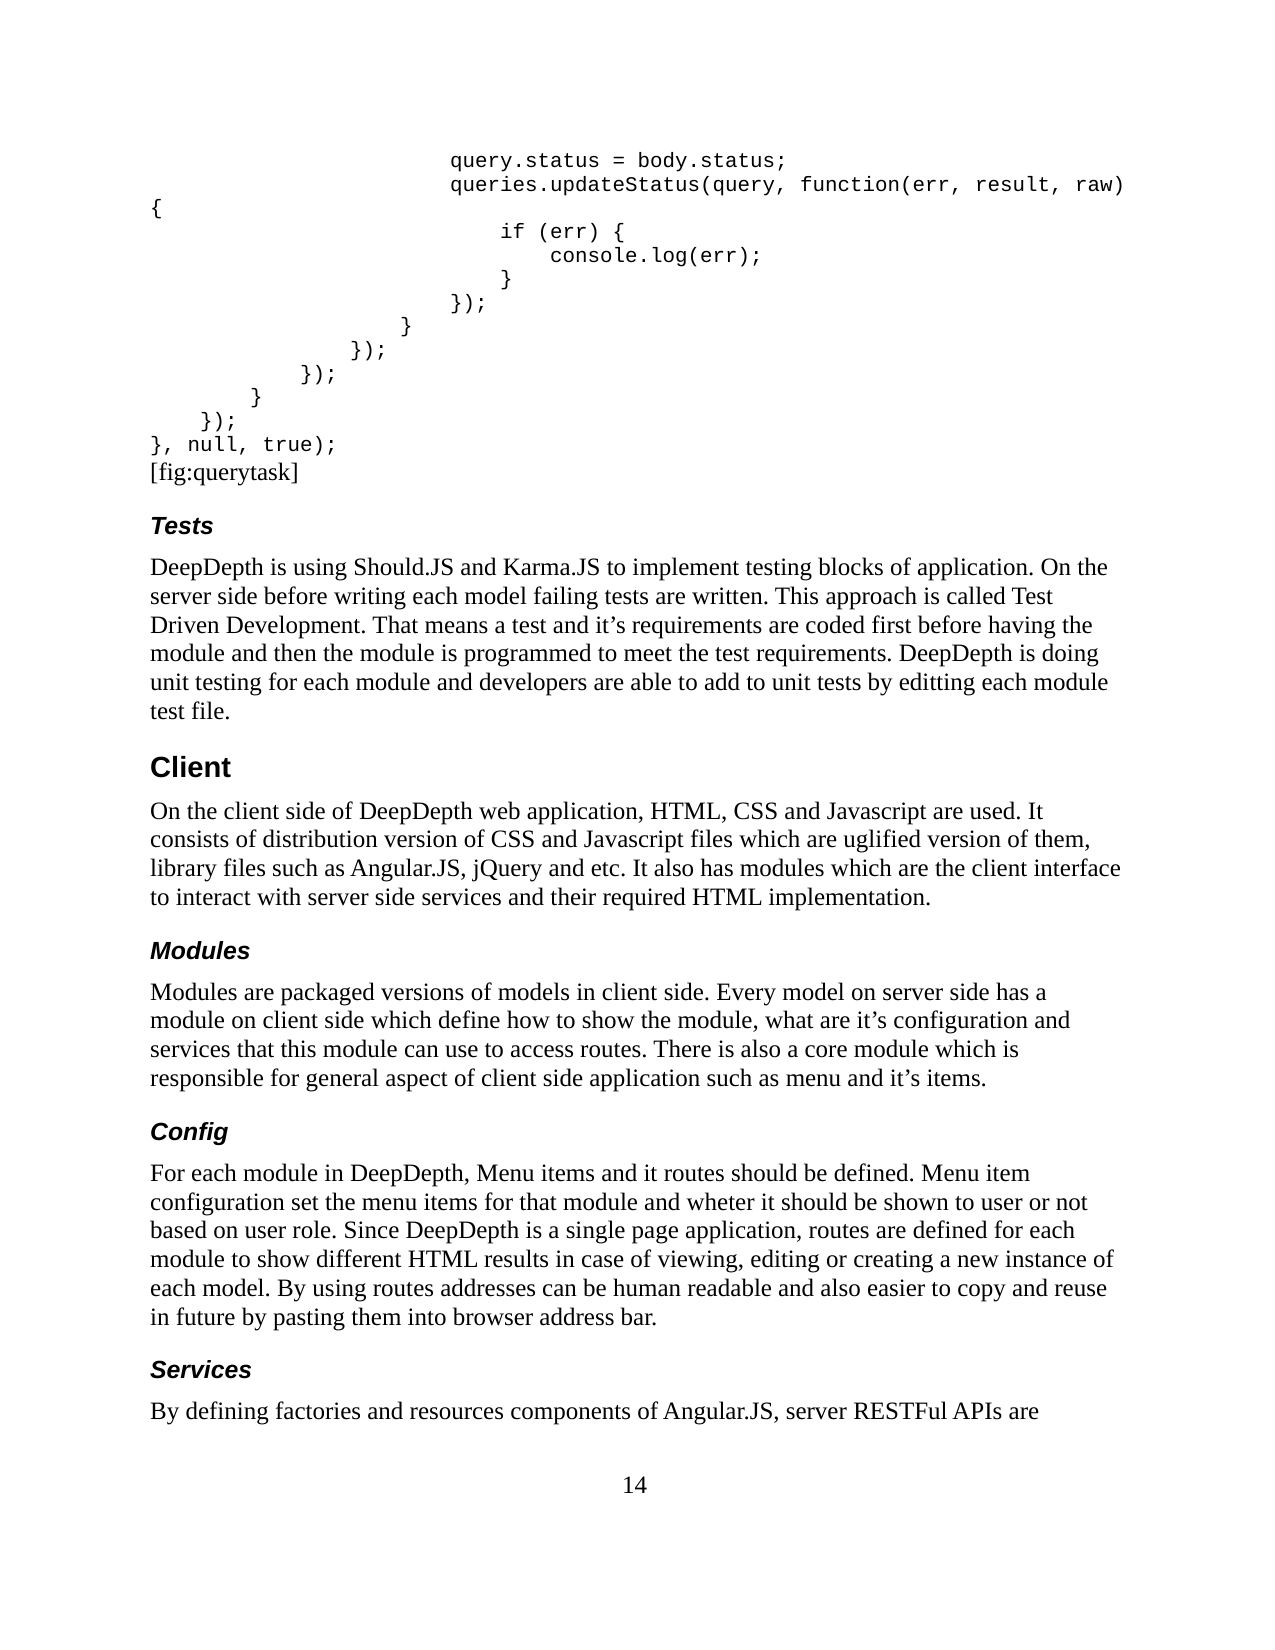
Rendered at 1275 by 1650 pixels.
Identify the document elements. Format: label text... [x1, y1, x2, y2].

text On the client side of DeepDepth web application, HTML, CSS and Javascript are used. It consists of distribution version of CSS and Javascript files which are uglified version of them, library files such as Angular.JS, jQuery and etc. It also has modules which are the client interface to interact with server side services and their required HTML implementation. [150, 796, 1125, 911]
text }); [150, 292, 1125, 316]
text }); [150, 363, 1125, 386]
text console.log(err); [150, 244, 1125, 268]
text }); [150, 339, 1125, 363]
subtitle Services [150, 1355, 1125, 1384]
subtitle Config [150, 1117, 1125, 1145]
subtitle Tests [150, 511, 1125, 540]
text [fig:querytask] [150, 457, 1125, 486]
text } [150, 386, 1125, 410]
text }); [150, 410, 1125, 434]
text if (err) { [150, 221, 1125, 244]
text } [150, 268, 1125, 292]
text query.status = body.status; [150, 150, 1125, 174]
text }, null, true); [150, 434, 1125, 457]
subtitle Client [150, 750, 1125, 783]
text Modules are packaged versions of models in client side. Every model on server side has a module on client side which define how to show the module, what are it’s configuration and services that this module can use to access routes. There is also a core module which is responsible for general aspect of client side application such as menu and it’s items. [150, 977, 1125, 1092]
subtitle Modules [150, 936, 1125, 964]
text } [150, 316, 1125, 339]
text queries.updateStatus(query, function(err, result, raw) { [150, 174, 1125, 221]
text By defining factories and resources components of Angular.JS, server RESTFul APIs are [150, 1396, 1125, 1425]
text For each module in DeepDepth, Menu items and it routes should be defined. Menu item configuration set the menu items for that module and wheter it should be shown to user or not based on user role. Since DeepDepth is a single page application, routes are defined for each module to show different HTML results in case of viewing, editing or creating a new instance of each model. By using routes addresses can be human readable and also easier to copy and reuse in future by pasting them into browser address bar. [150, 1158, 1125, 1330]
text DeepDepth is using Should.JS and Karma.JS to implement testing blocks of application. On the server side before writing each model failing tests are written. This approach is called Test Driven Development. That means a test and it’s requirements are coded first before having the module and then the module is programmed to meet the test requirements. DeepDepth is doing unit testing for each module and developers are able to add to unit tests by editting each module test file. [150, 552, 1125, 725]
